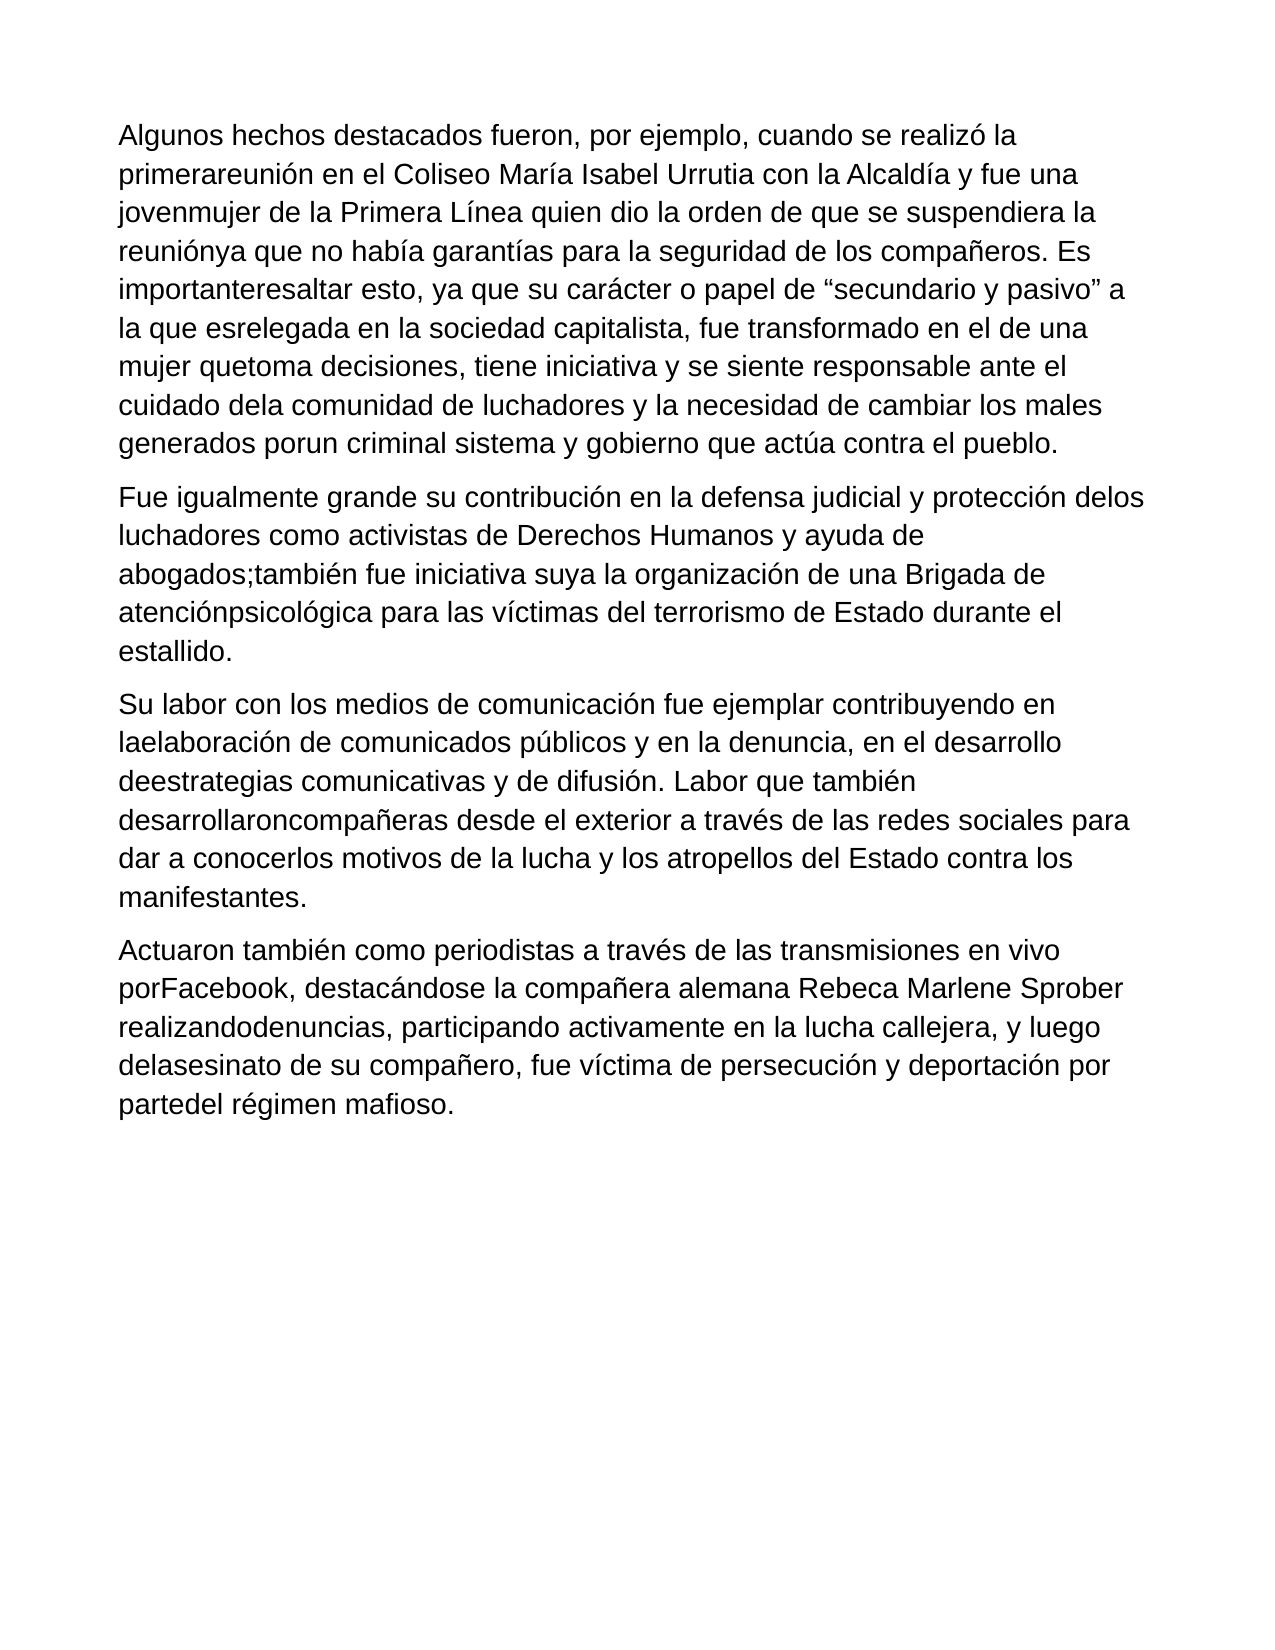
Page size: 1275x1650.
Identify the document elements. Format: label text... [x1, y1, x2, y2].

text Actuaron también como periodistas a través de las transmisiones en vivo porFacebook, destacándose la compañera alemana Rebeca Marlene Sprober realizandodenuncias, participando activamente en la lucha callejera, y luego delasesinato de su compañero, fue víctima de persecución y deportación por partedel régimen mafioso. [118, 933, 1157, 1120]
text Fue igualmente grande su contribución en la defensa judicial y protección delos luchadores como activistas de Derechos Humanos y ayuda de abogados;también fue iniciativa suya la organización de una Brigada de atenciónpsicológica para las víctimas del terrorismo de Estado durante el estallido. [118, 479, 1157, 667]
text Su labor con los medios de comunicación fue ejemplar contribuyendo en laelaboración de comunicados públicos y en la denuncia, en el desarrollo deestrategias comunicativas y de difusión. Labor que también desarrollaroncompañeras desde el exterior a través de las redes sociales para dar a conocerlos motivos de la lucha y los atropellos del Estado contra los manifestantes. [118, 687, 1157, 913]
text Algunos hechos destacados fueron, por ejemplo, cuando se realizó la primerareunión en el Coliseo María Isabel Urrutia con la Alcaldía y fue una jovenmujer de la Primera Línea quien dio la orden de que se suspendiera la reuniónya que no había garantías para la seguridad de los compañeros. Es importanteresaltar esto, ya que su carácter o papel de “secundario y pasivo” a la que esrelegada en la sociedad capitalista, fue transformado en el de una mujer quetoma decisiones, tiene iniciativa y se siente responsable ante el cuidado dela comunidad de luchadores y la necesidad de cambiar los males generados porun criminal sistema y gobierno que actúa contra el pueblo. [118, 118, 1157, 460]
